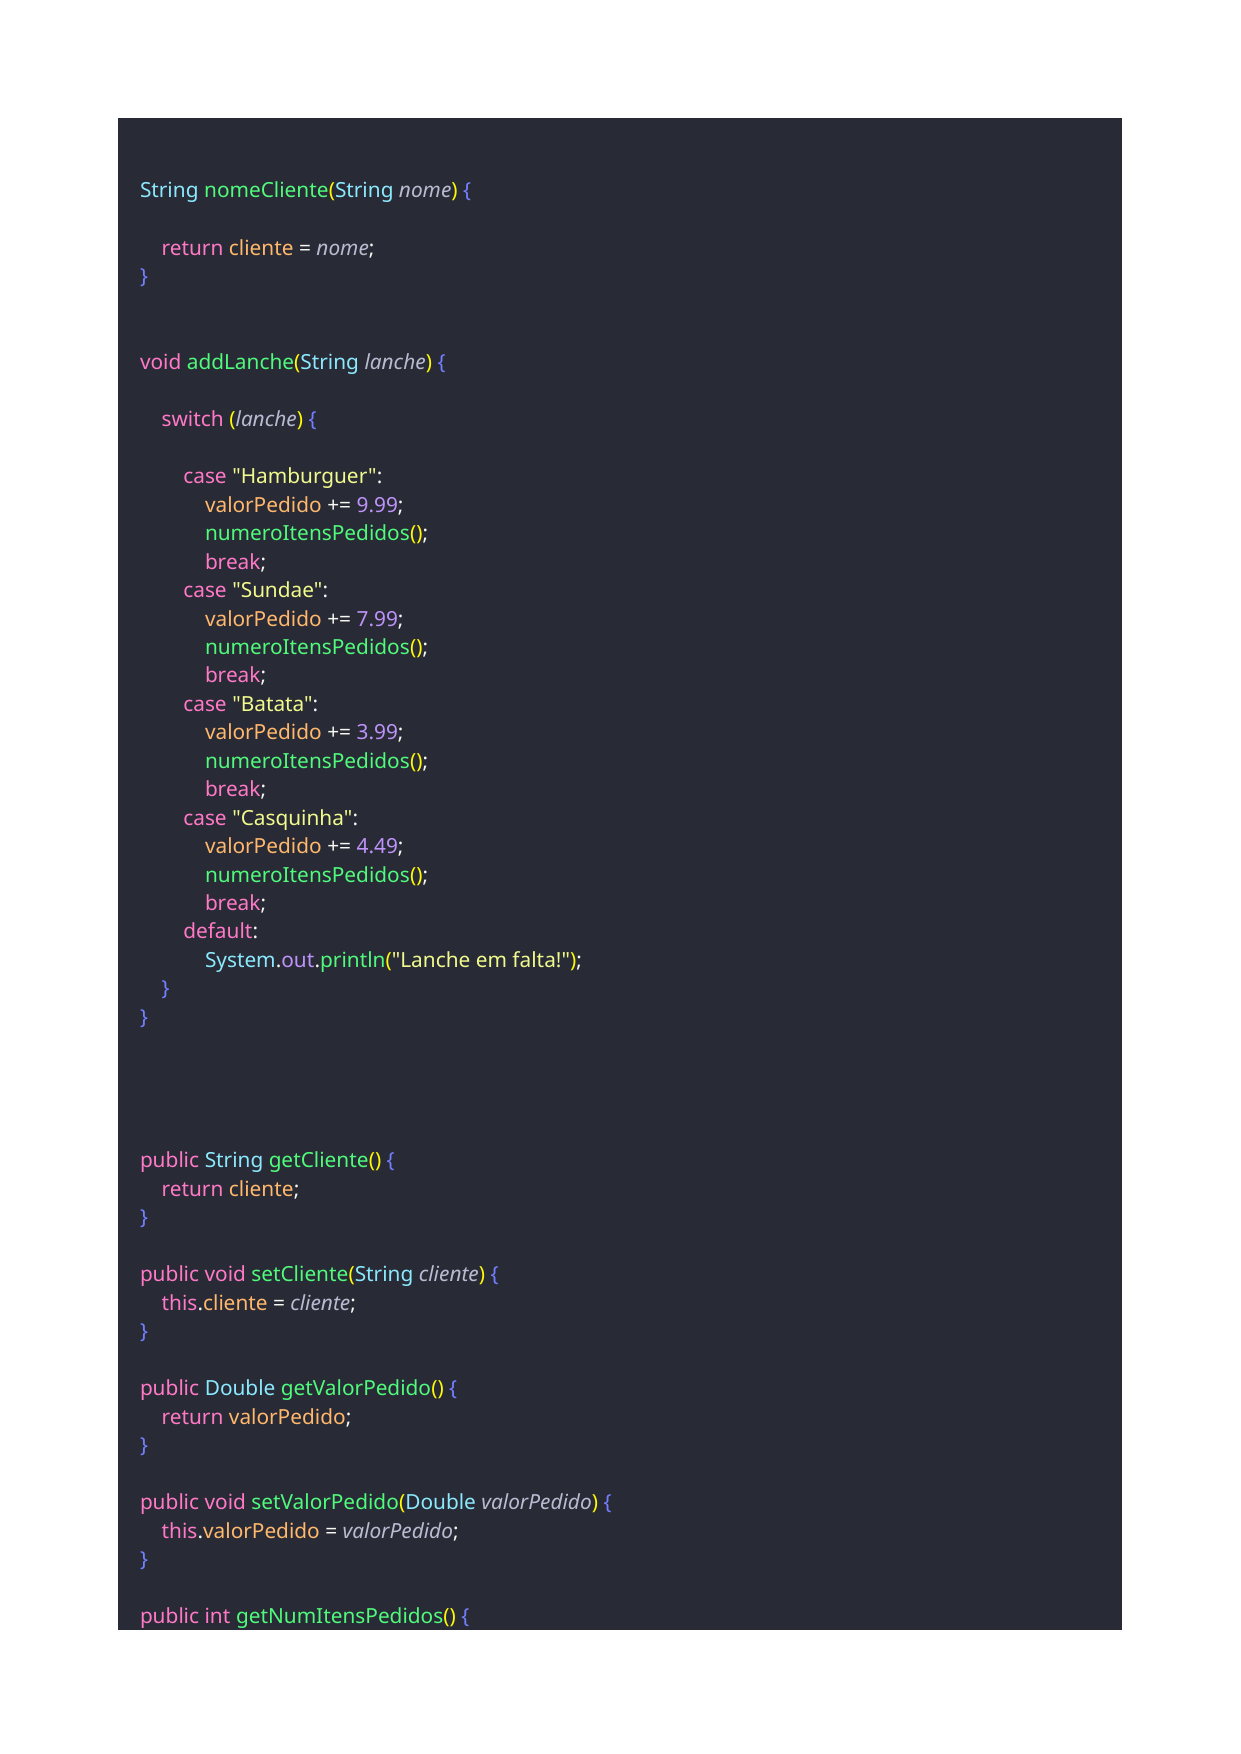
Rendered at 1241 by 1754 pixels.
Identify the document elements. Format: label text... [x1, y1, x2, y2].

text String nomeCliente(String nome) { return cliente = nome; } void addLanche(String lanche) { switch (lanche) { case "Hamburguer": valorPedido += 9.99; numeroItensPedidos(); break; case "Sundae": valorPedido += 7.99; numeroItensPedidos(); break; case "Batata": valorPedido += 3.99; numeroItensPedidos(); break; case "Casquinha": valorPedido += 4.49; numeroItensPedidos(); break; default: System.out.println("Lanche em falta!"); } } public String getCliente() { return cliente; } public void setCliente(String cliente) { this.cliente = cliente; } public Double getValorPedido() { return valorPedido; } public void setValorPedido(Double valorPedido) { this.valorPedido = valorPedido; } public int getNumItensPedidos() { [118, 118, 1122, 1630]
